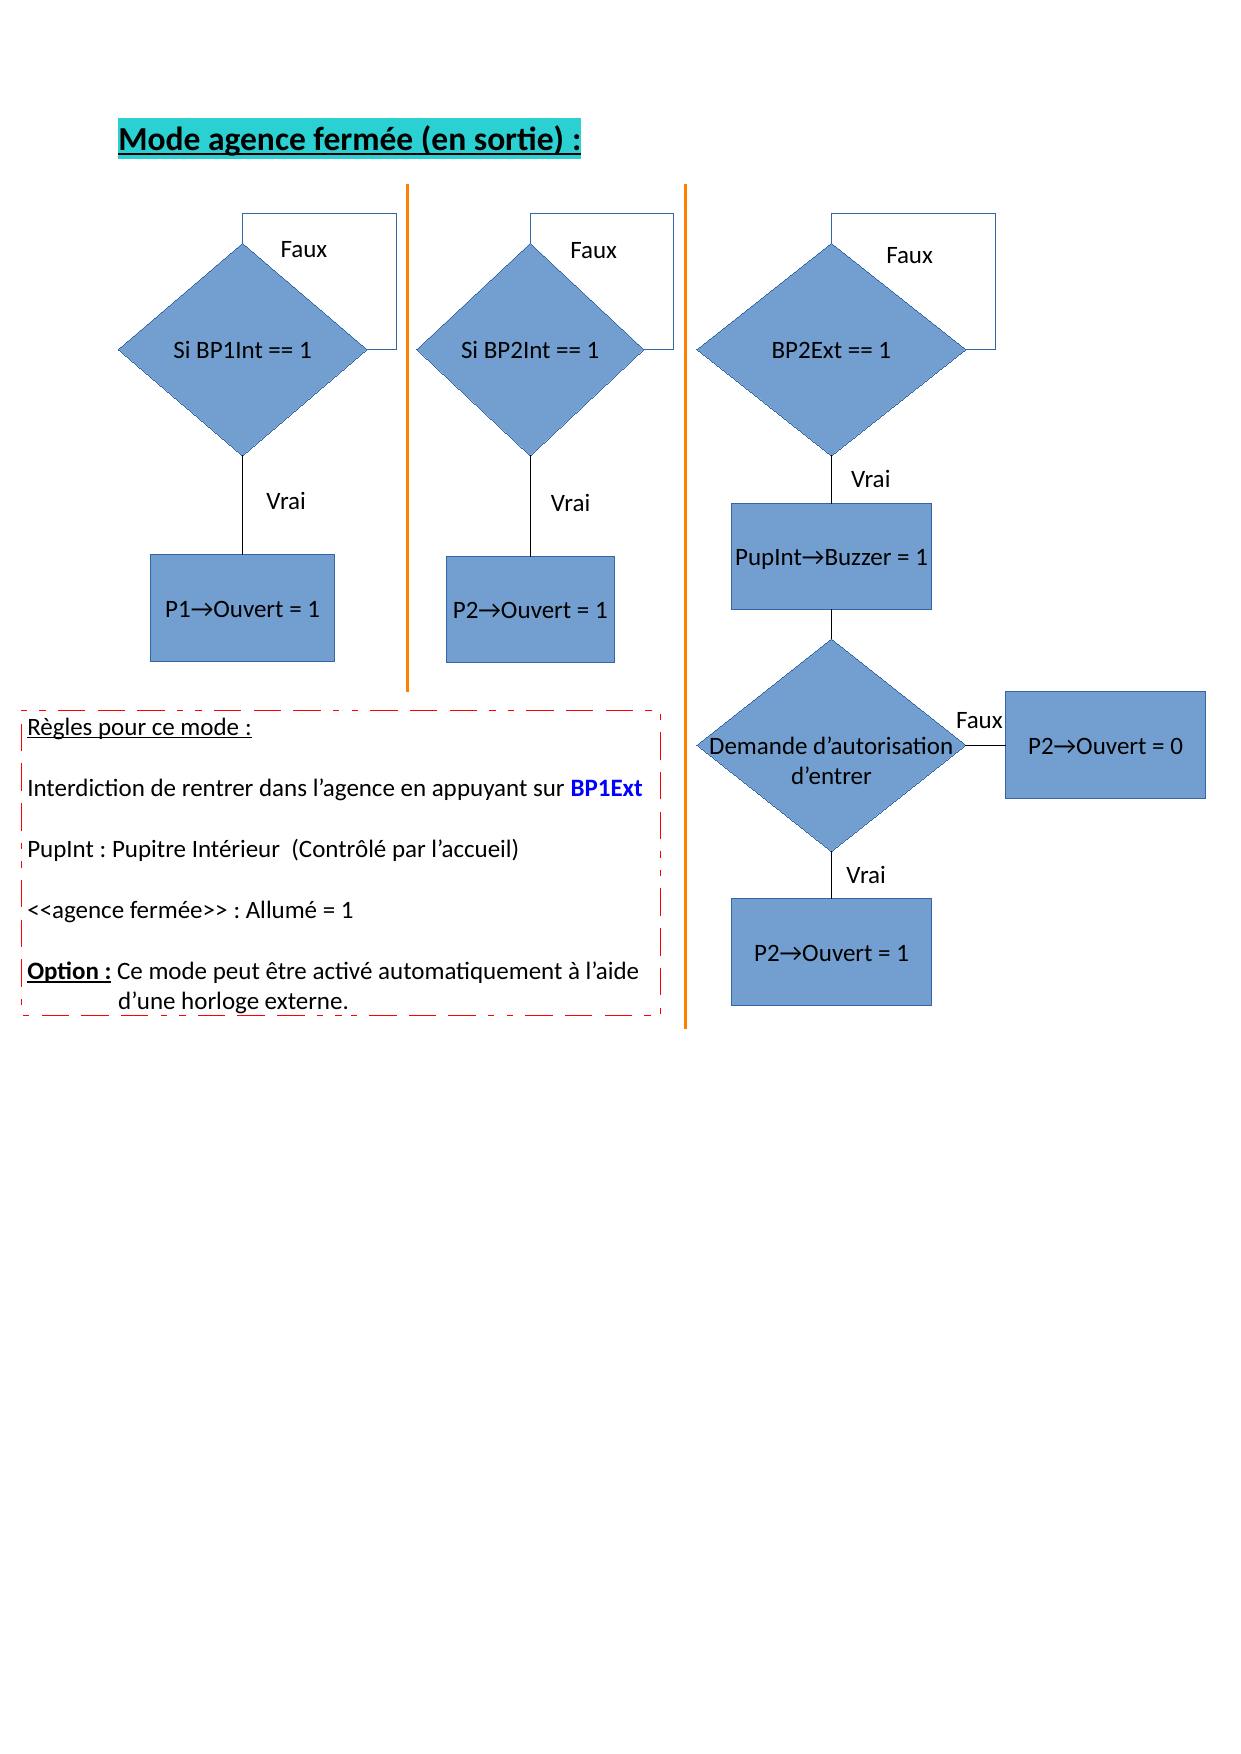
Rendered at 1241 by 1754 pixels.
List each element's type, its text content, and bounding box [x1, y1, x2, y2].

subtitle Mode agence fermée (en sortie) : [581, 118, 1122, 159]
